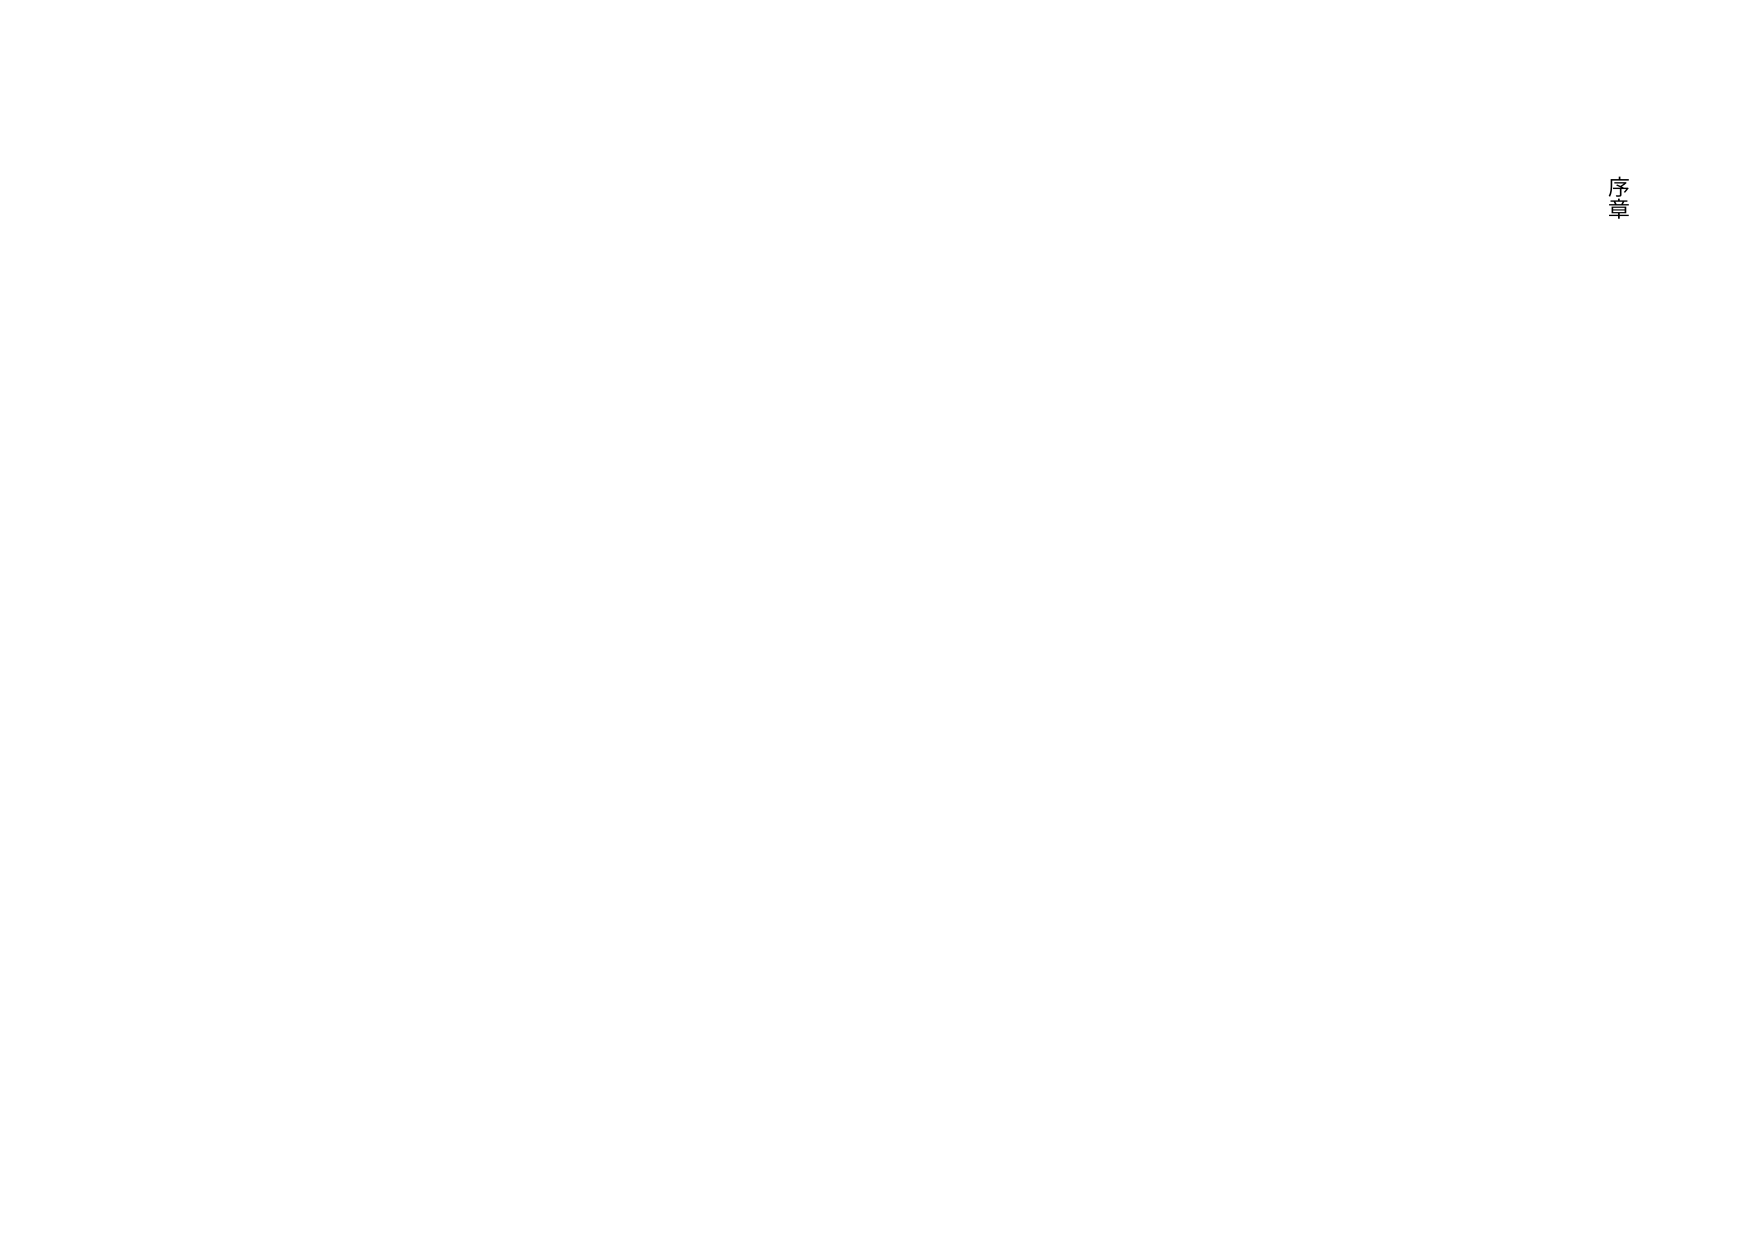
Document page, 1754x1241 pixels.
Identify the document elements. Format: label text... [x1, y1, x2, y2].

text 序章 [1604, 176, 1636, 1122]
